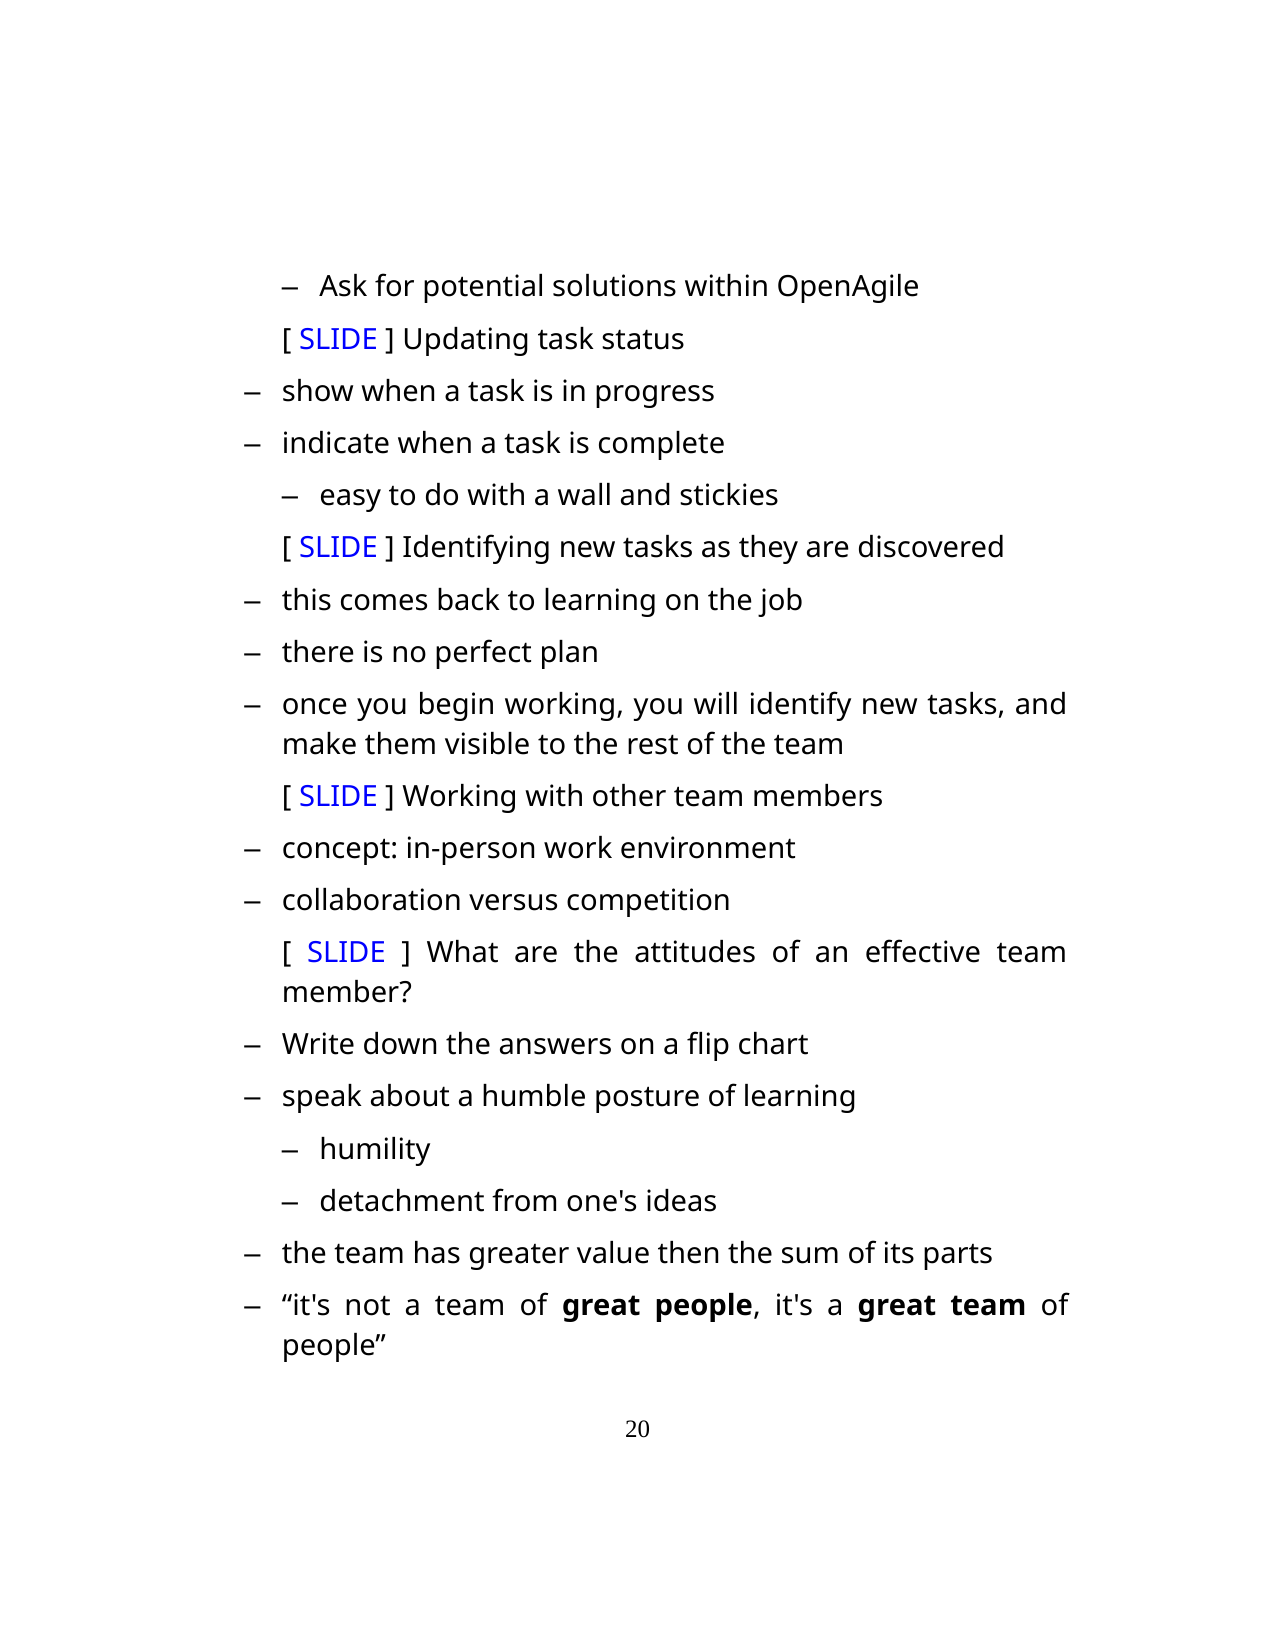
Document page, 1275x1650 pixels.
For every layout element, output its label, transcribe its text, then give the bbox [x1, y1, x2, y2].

list Write down the answers on a flip chart [244, 1023, 1068, 1063]
list [ SLIDE ] Working with other team members [244, 775, 1068, 815]
list the team has greater value then the sum of its parts [244, 1232, 1068, 1272]
list this comes back to learning on the job [244, 579, 1068, 618]
list detachment from one's ideas [282, 1180, 1068, 1220]
list [ SLIDE ] What are the attitudes of an effective team member? [244, 932, 1068, 1011]
list [ SLIDE ] Identifying new tasks as they are discovered [244, 527, 1068, 566]
list show when a task is in progress [244, 370, 1068, 410]
list easy to do with a wall and stickies [282, 474, 1068, 514]
list humility [282, 1128, 1068, 1168]
list once you begin working, you will identify new tasks, and make them visible to the rest of the team [244, 683, 1068, 763]
list [ SLIDE ] Updating task status [244, 318, 1068, 358]
list “it's not a team of great people, it's a great team of people” [244, 1284, 1068, 1364]
list speak about a humble posture of learning [244, 1076, 1068, 1115]
list there is no perfect plan [244, 631, 1068, 671]
list concept: in-person work environment [244, 827, 1068, 867]
list Ask for potential solutions within OpenAgile [282, 266, 1068, 305]
list indicate when a task is complete [244, 422, 1068, 462]
list collaboration versus competition [244, 879, 1068, 919]
